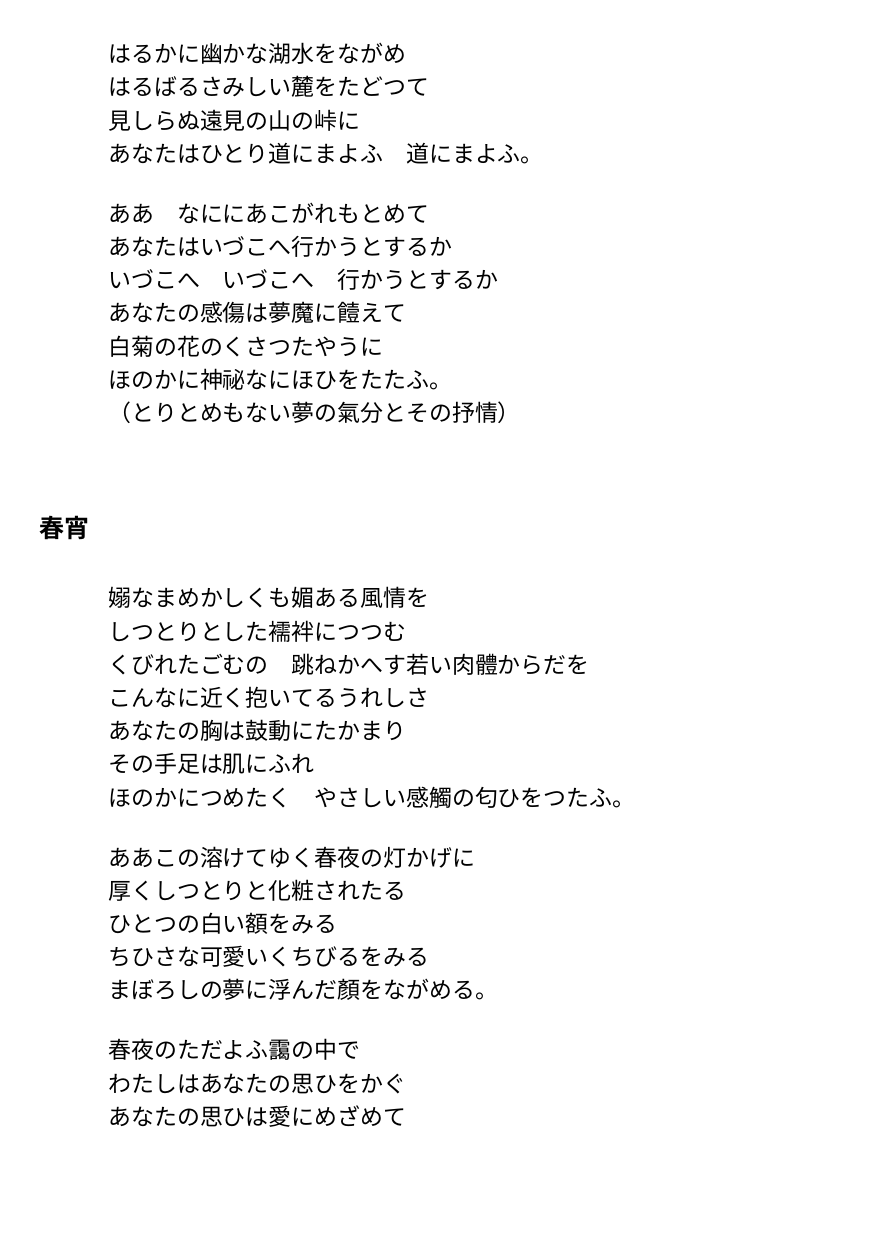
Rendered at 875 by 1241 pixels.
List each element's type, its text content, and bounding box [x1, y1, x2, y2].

text こんなに近く抱いてるうれしさ [72, 680, 802, 713]
text あなたの感傷は夢魔に饐えて [72, 295, 802, 328]
text くびれたごむの 跳ねかへす若い肉體からだを [72, 647, 802, 680]
text 春夜のただよふ靄の中で [72, 1032, 802, 1065]
text ちひさな可愛いくちびるをみる [72, 939, 802, 972]
text しつとりとした襦袢につつむ [72, 613, 802, 647]
text はるばるさみしい麓をたどつて [72, 69, 802, 102]
text （とりとめもない夢の氣分とその抒情） [72, 395, 802, 428]
text あなたの胸は鼓動にたかまり [72, 713, 802, 746]
text あなたの思ひは愛にめざめて [72, 1099, 802, 1132]
text いづこへ いづこへ 行かうとするか [72, 262, 802, 295]
text わたしはあなたの思ひをかぐ [72, 1065, 802, 1099]
text その手足は肌にふれ [72, 746, 802, 779]
text あなたはいづこへ行かうとするか [72, 229, 802, 262]
text 厚くしつとりと化粧されたる [72, 873, 802, 906]
text ああこの溶けてゆく春夜の灯かげに [72, 839, 802, 873]
text はるかに幽かな湖水をながめ [72, 36, 802, 69]
text まぼろしの夢に浮んだ顏をながめる。 [72, 972, 802, 1006]
text ひとつの白い額をみる [72, 906, 802, 939]
text ほのかに神祕なにほひをたたふ。 [72, 362, 802, 395]
text あなたはひとり道にまよふ 道にまよふ。 [72, 136, 802, 169]
text ああ なににあこがれもとめて [72, 196, 802, 229]
text 見しらぬ遠見の山の峠に [72, 102, 802, 136]
subtitle 春宵 [36, 505, 838, 547]
text 嫋なまめかしくも媚ある風情を [72, 580, 802, 613]
text 白菊の花のくさつたやうに [72, 328, 802, 362]
text ほのかにつめたく やさしい感觸の匂ひをつたふ。 [72, 779, 802, 813]
